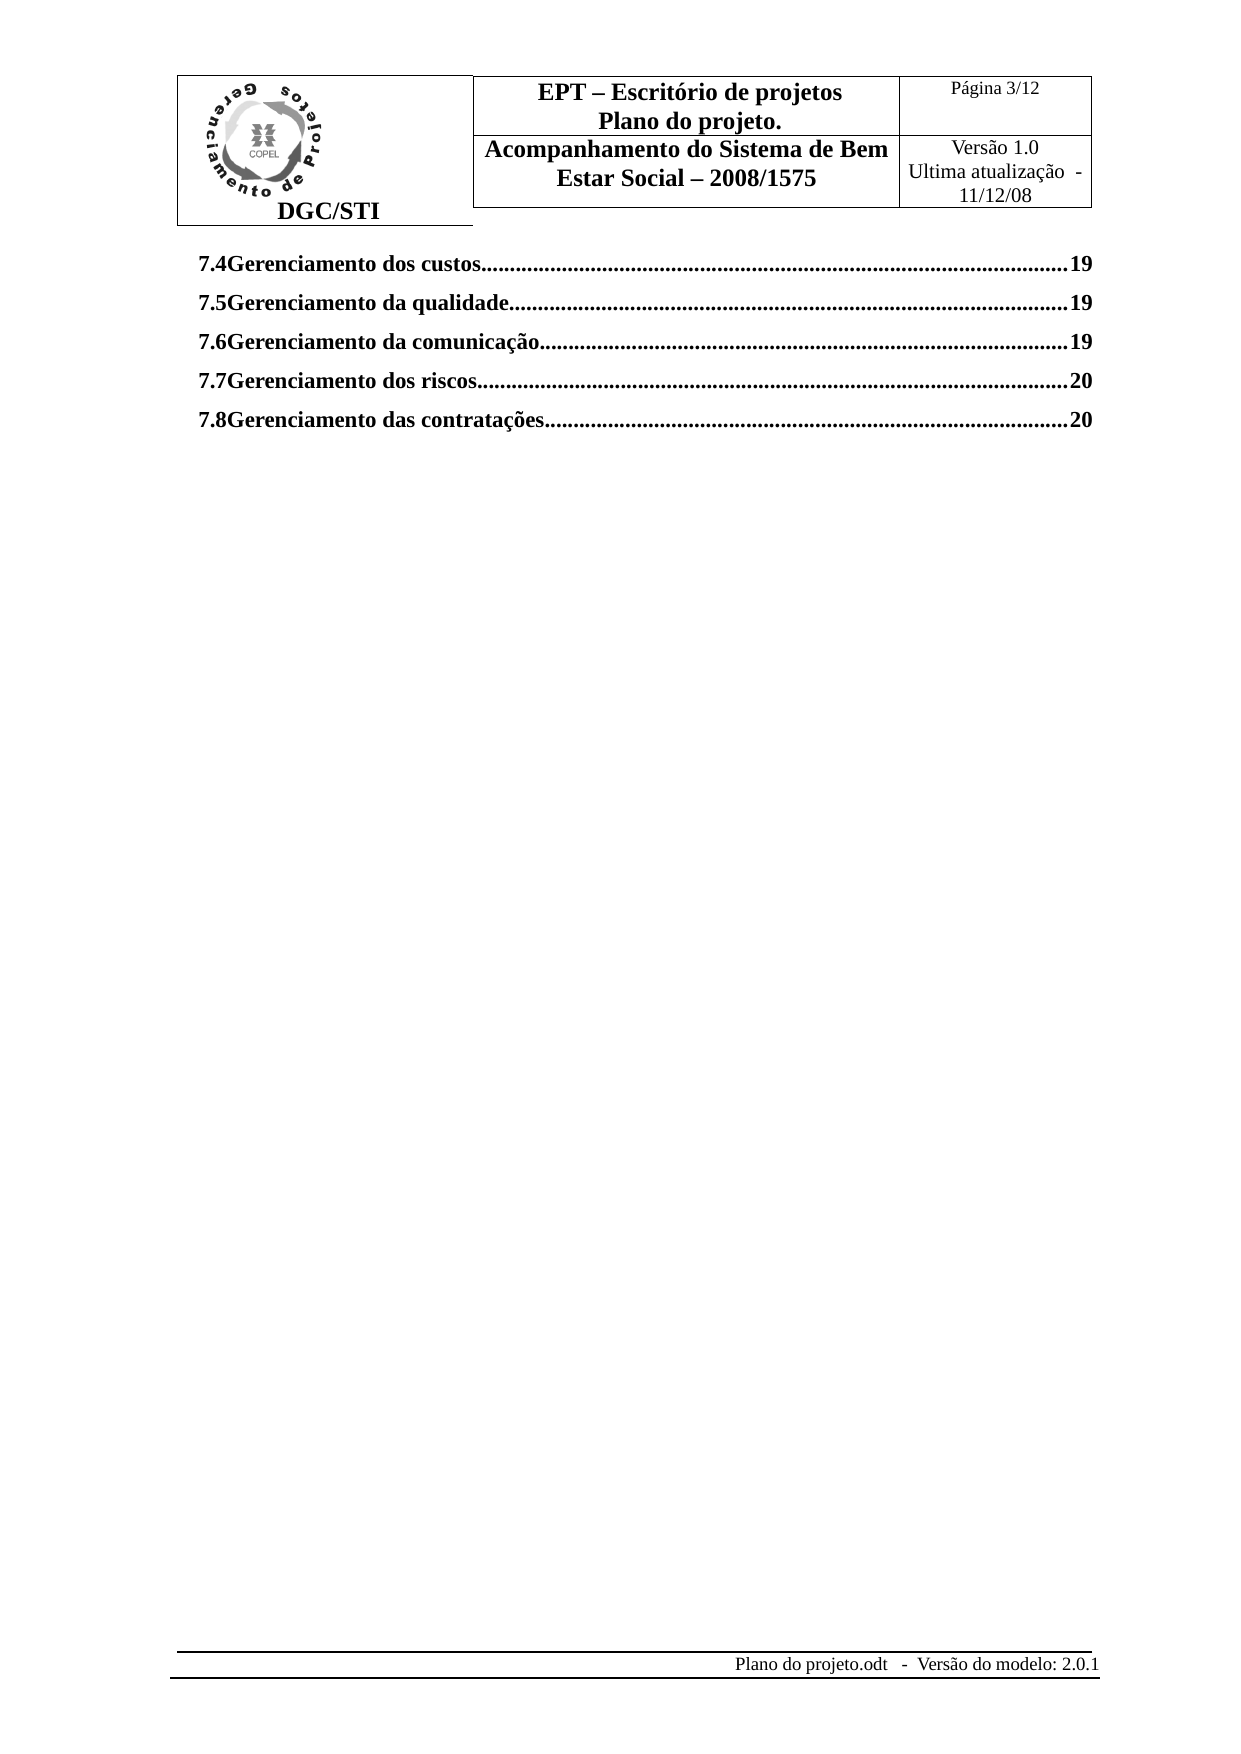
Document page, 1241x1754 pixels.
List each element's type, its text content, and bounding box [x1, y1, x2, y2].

text 7.8Gerenciamento das contratações 20 [198, 406, 1092, 432]
text 7.4Gerenciamento dos custos 19 [198, 250, 1092, 277]
text 7.6Gerenciamento da comunicação 19 [198, 328, 1092, 354]
text 7.7Gerenciamento dos riscos 20 [198, 367, 1092, 393]
text 7.5Gerenciamento da qualidade 19 [198, 289, 1092, 315]
